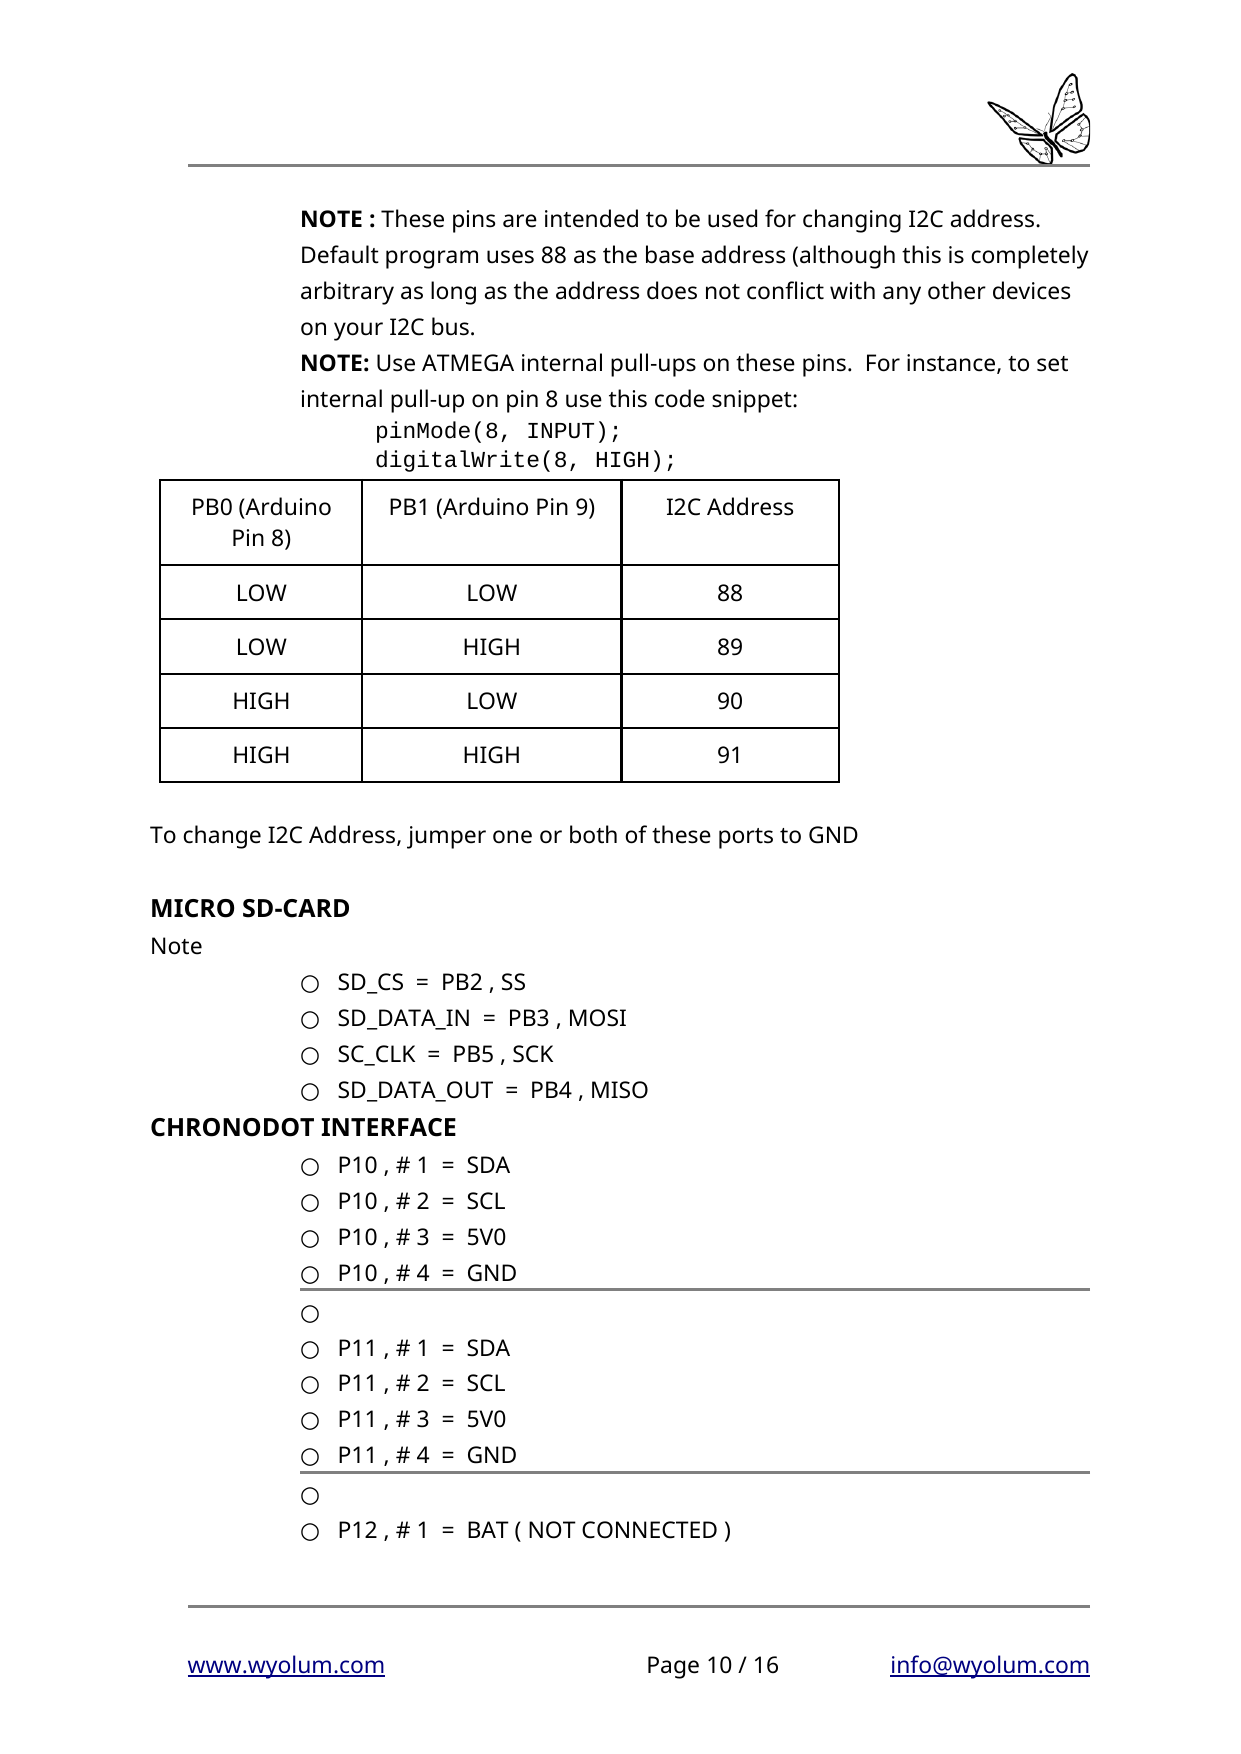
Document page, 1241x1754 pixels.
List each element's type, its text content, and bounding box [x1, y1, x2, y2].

text NOTE: Use ATMEGA internal pull-ups on these pins. For instance, to set internal pull-up on pin 8 use this code snippet: [300, 347, 1090, 414]
list P11 , # 1 = SDA [300, 1331, 1090, 1363]
table_cell LOW [363, 675, 620, 727]
table_cell LOW [161, 566, 361, 618]
subtitle MICRO SD-CARD [150, 891, 1090, 925]
list P10 , # 1 = SDA [300, 1149, 1090, 1180]
list P10 , # 2 = SCL [300, 1184, 1090, 1216]
list P10 , # 3 = 5V0 [300, 1221, 1090, 1252]
list SD_DATA_IN = PB3 , MOSI [300, 1002, 1090, 1033]
text NOTE : These pins are intended to be used for changing I2C address. Default program uses 88 as the base address (although this is completely arbitrary as long as the address does not conflict with any other devices on your I2C bus. [300, 203, 1090, 342]
table_header PB0 (Arduino Pin 8) [161, 481, 361, 564]
table_header PB1 (Arduino Pin 9) [363, 481, 620, 564]
table_cell LOW [161, 620, 361, 672]
list P11 , # 3 = 5V0 [300, 1403, 1090, 1434]
text Note [150, 930, 1090, 961]
table_cell 88 [623, 566, 838, 618]
table_cell 91 [623, 729, 838, 781]
text To change I2C Address, jumper one or both of these ports to GND [150, 819, 1090, 850]
table_header I2C Address [623, 481, 838, 564]
table_cell HIGH [161, 675, 361, 727]
list SD_CS = PB2 , SS [300, 966, 1090, 997]
table_cell LOW [363, 566, 620, 618]
picture [987, 73, 1091, 165]
table_cell 89 [623, 620, 838, 672]
list SC_CLK = PB5 , SCK [300, 1038, 1090, 1069]
list P10 , # 4 = GND [300, 1256, 1090, 1288]
list P11 , # 2 = SCL [300, 1367, 1090, 1399]
table_cell HIGH [363, 620, 620, 672]
list P12 , # 1 = BAT ( NOT CONNECTED ) [300, 1514, 1090, 1546]
subtitle CHRONODOT INTERFACE [150, 1109, 1090, 1143]
table_cell HIGH [161, 729, 361, 781]
table_cell 90 [623, 675, 838, 727]
text pinMode(8, INPUT); [375, 419, 1090, 445]
text digitalWrite(8, HIGH); [375, 449, 1090, 475]
list P11 , # 4 = GND [300, 1439, 1090, 1471]
table_cell HIGH [363, 729, 620, 781]
list SD_DATA_OUT = PB4 , MISO [300, 1073, 1090, 1105]
